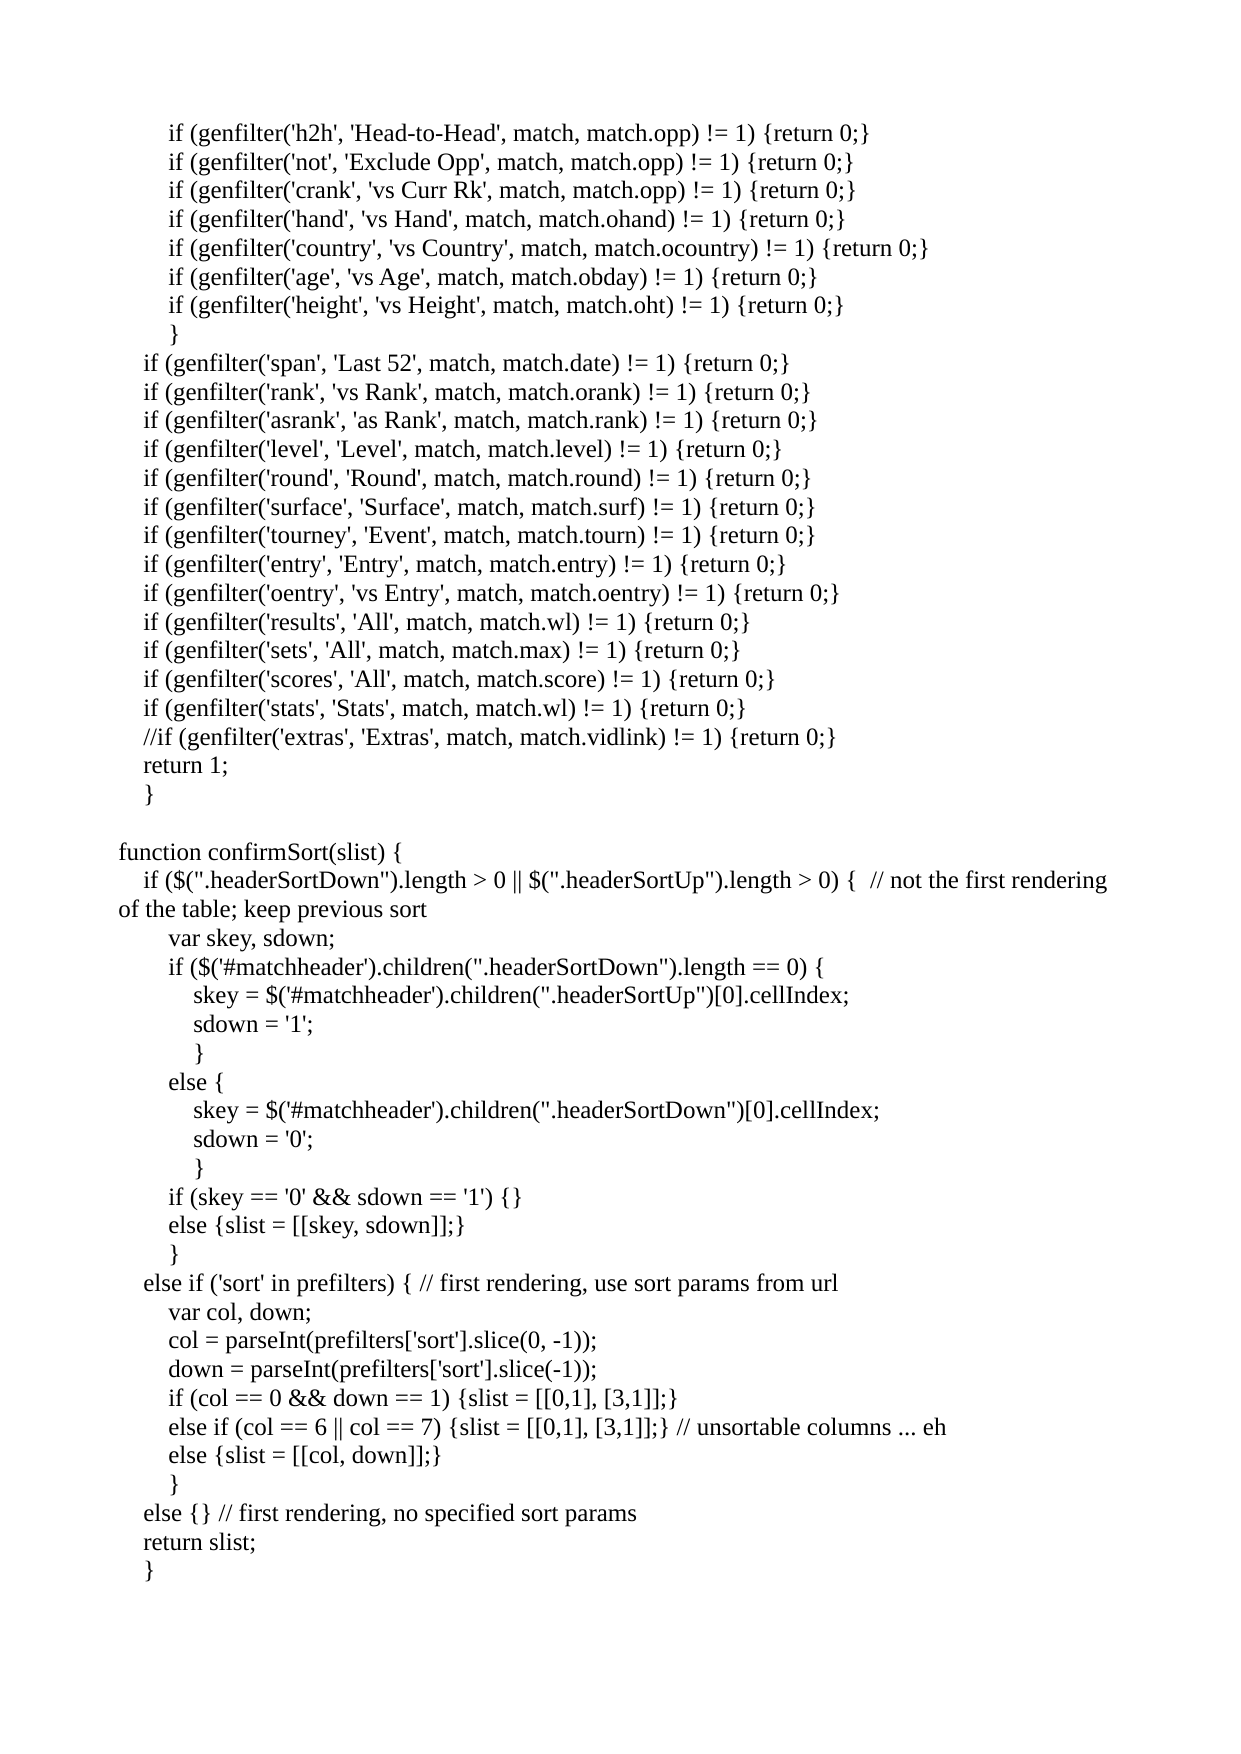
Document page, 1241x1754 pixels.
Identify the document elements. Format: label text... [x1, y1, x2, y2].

text else {slist = [[col, down]];} [118, 1441, 1122, 1469]
text return 1; [118, 751, 1122, 779]
text if (genfilter('asrank', 'as Rank', match, match.rank) != 1) {return 0;} [118, 406, 1122, 434]
text if (genfilter('h2h', 'Head-to-Head', match, match.opp) != 1) {return 0;} [118, 118, 1122, 147]
text var col, down; [118, 1297, 1122, 1326]
text if ($('#matchheader').children(".headerSortDown").length == 0) { [118, 952, 1122, 981]
text if (genfilter('age', 'vs Age', match, match.obday) != 1) {return 0;} [118, 262, 1122, 291]
text if (genfilter('span', 'Last 52', match, match.date) != 1) {return 0;} [118, 348, 1122, 377]
text skey = $('#matchheader').children(".headerSortDown")[0].cellIndex; [118, 1096, 1122, 1124]
text } [118, 1469, 1122, 1498]
text else if ('sort' in prefilters) { // first rendering, use sort params from url [118, 1268, 1122, 1297]
text } [118, 1556, 1122, 1584]
text if (genfilter('results', 'All', match, match.wl) != 1) {return 0;} [118, 607, 1122, 636]
text if (genfilter('entry', 'Entry', match, match.entry) != 1) {return 0;} [118, 549, 1122, 578]
text else {} // first rendering, no specified sort params [118, 1498, 1122, 1527]
text if (genfilter('hand', 'vs Hand', match, match.ohand) != 1) {return 0;} [118, 204, 1122, 233]
text if (genfilter('crank', 'vs Curr Rk', match, match.opp) != 1) {return 0;} [118, 176, 1122, 204]
text sdown = '1'; [118, 1009, 1122, 1038]
text //if (genfilter('extras', 'Extras', match, match.vidlink) != 1) {return 0;} [118, 722, 1122, 751]
text } [118, 1239, 1122, 1268]
text if (genfilter('surface', 'Surface', match, match.surf) != 1) {return 0;} [118, 492, 1122, 521]
text else { [118, 1067, 1122, 1096]
text if (genfilter('tourney', 'Event', match, match.tourn) != 1) {return 0;} [118, 521, 1122, 549]
text else if (col == 6 || col == 7) {slist = [[0,1], [3,1]];} // unsortable columns ... eh [118, 1412, 1122, 1441]
text else {slist = [[skey, sdown]];} [118, 1211, 1122, 1239]
text } [118, 1038, 1122, 1067]
text skey = $('#matchheader').children(".headerSortUp")[0].cellIndex; [118, 981, 1122, 1009]
text } [118, 319, 1122, 348]
text if (genfilter('oentry', 'vs Entry', match, match.oentry) != 1) {return 0;} [118, 578, 1122, 607]
text col = parseInt(prefilters['sort'].slice(0, -1)); [118, 1326, 1122, 1354]
text if (genfilter('height', 'vs Height', match, match.oht) != 1) {return 0;} [118, 291, 1122, 319]
text down = parseInt(prefilters['sort'].slice(-1)); [118, 1354, 1122, 1383]
text } [118, 779, 1122, 808]
text if (genfilter('rank', 'vs Rank', match, match.orank) != 1) {return 0;} [118, 377, 1122, 406]
text if (genfilter('sets', 'All', match, match.max) != 1) {return 0;} [118, 636, 1122, 664]
text if (genfilter('not', 'Exclude Opp', match, match.opp) != 1) {return 0;} [118, 147, 1122, 176]
text return slist; [118, 1527, 1122, 1556]
text if (genfilter('scores', 'All', match, match.score) != 1) {return 0;} [118, 664, 1122, 693]
text if (genfilter('country', 'vs Country', match, match.ocountry) != 1) {return 0;} [118, 233, 1122, 262]
text function confirmSort(slist) { [118, 837, 1122, 866]
text if (genfilter('round', 'Round', match, match.round) != 1) {return 0;} [118, 463, 1122, 492]
text if (col == 0 && down == 1) {slist = [[0,1], [3,1]];} [118, 1383, 1122, 1412]
text } [118, 1153, 1122, 1182]
text if ($(".headerSortDown").length > 0 || $(".headerSortUp").length > 0) { // not the first rendering of the table; keep previous sort [118, 866, 1122, 923]
text if (genfilter('stats', 'Stats', match, match.wl) != 1) {return 0;} [118, 693, 1122, 722]
text var skey, sdown; [118, 923, 1122, 952]
text if (skey == '0' && sdown == '1') {} [118, 1182, 1122, 1211]
text if (genfilter('level', 'Level', match, match.level) != 1) {return 0;} [118, 434, 1122, 463]
text sdown = '0'; [118, 1124, 1122, 1153]
